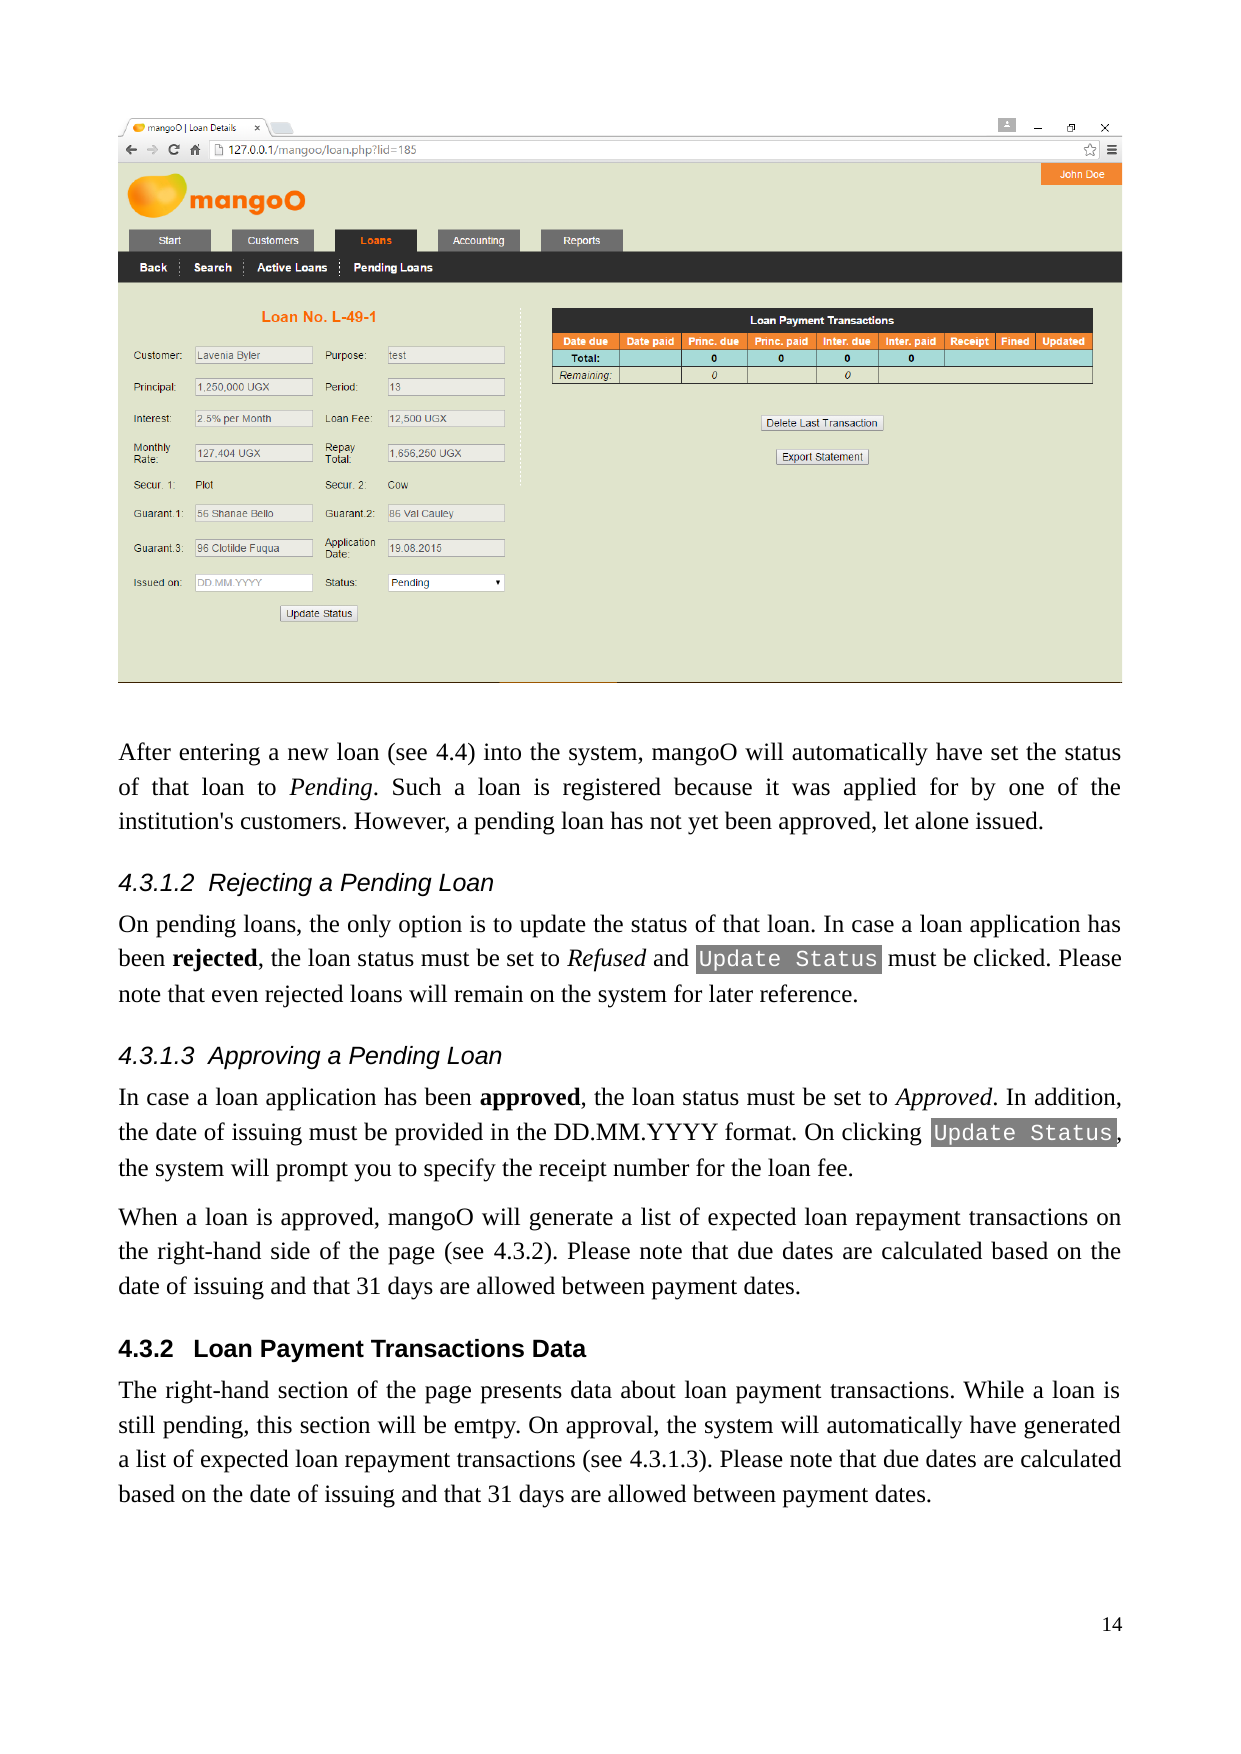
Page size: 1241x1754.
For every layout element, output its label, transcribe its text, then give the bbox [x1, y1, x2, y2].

text On pending loans, the only option is to update the status of that loan. In case a loan application has been rejected, the loan status must be set to Refused and Update Status must be clicked. Please note that even rejected loans will remain on the system for later reference. [118, 909, 1122, 1008]
subtitle Loan Payment Transactions Data [118, 1334, 1122, 1363]
text When a loan is approved, mangoO will generate a list of expected loan repayment transactions on the right-hand side of the page (see 4.3.2). Please note that due dates are calculated based on the date of issuing and that 31 days are allowed between payment dates. [118, 1202, 1122, 1299]
picture [118, 118, 1123, 683]
subtitle Rejecting a Pending Loan [118, 868, 1122, 897]
text In case a loan application has been approved, the loan status must be set to Approved. In addition, the date of issuing must be provided in the DD.MM.YYYY format. On clicking Update Status, the system will prompt you to specify the receipt number for the loan fee. [118, 1082, 1122, 1181]
subtitle Approving a Pending Loan [118, 1041, 1122, 1070]
text The right-hand section of the page presents data about loan payment transactions. While a loan is still pending, this section will be emtpy. On approval, the system will automatically have generated a list of expected loan repayment transactions (see 4.3.1.3). Please note that due dates are calculated based on the date of issuing and that 31 days are allowed between payment dates. [118, 1376, 1122, 1508]
text After entering a new loan (see 4.4) into the system, mangoO will automatically have set the status of that loan to Pending. Such a loan is registered because it was applied for by one of the institution's customers. However, a pending loan has not yet been approved, let alone issued. [118, 737, 1122, 835]
